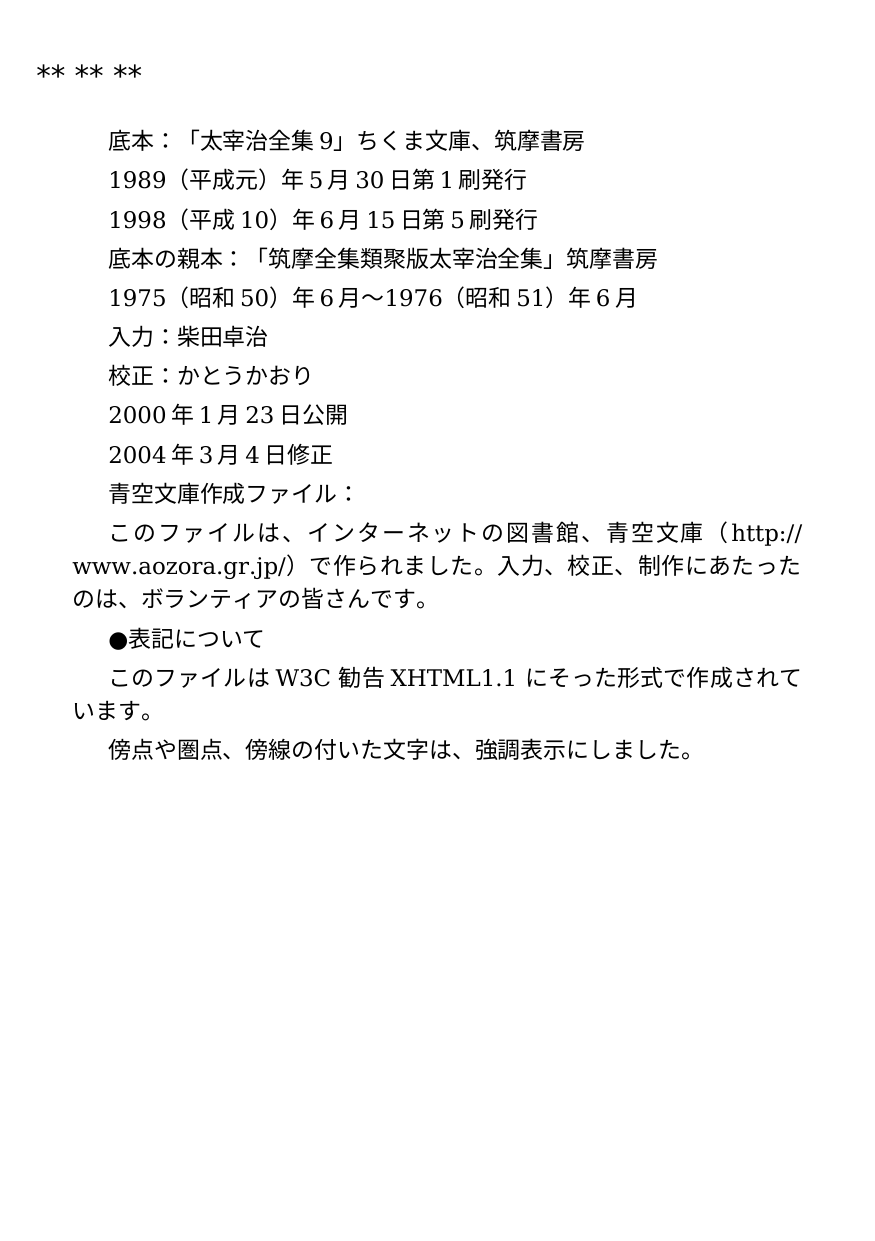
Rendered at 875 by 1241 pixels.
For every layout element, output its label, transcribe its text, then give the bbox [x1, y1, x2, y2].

text 入力：柴田卓治 [72, 319, 802, 352]
text 青空文庫作成ファイル： [72, 476, 802, 509]
text このファイルは、インターネットの図書館、青空文庫（http://www.aozora.gr.jp/）で作られました。入力、校正、制作にあたったのは、ボランティアの皆さんです。 [72, 515, 802, 614]
text 2004年3月4日修正 [72, 437, 802, 470]
text 2000年1月23日公開 [72, 397, 802, 431]
subtitle ** ** ** [36, 60, 838, 94]
text ●表記について [72, 621, 802, 654]
text 1998（平成10）年6月15日第5刷発行 [72, 202, 802, 235]
text 校正：かとうかおり [72, 358, 802, 391]
text 底本：「太宰治全集9」ちくま文庫、筑摩書房 [72, 123, 802, 156]
text このファイルは W3C 勧告 XHTML1.1 にそった形式で作成されています。 [72, 660, 802, 726]
text 1989（平成元）年5月30日第1刷発行 [72, 162, 802, 196]
text 底本の親本：「筑摩全集類聚版太宰治全集」筑摩書房 [72, 241, 802, 274]
text 傍点や圏点、傍線の付いた文字は、強調表示にしました。 [72, 732, 802, 765]
text 1975（昭和50）年6月～1976（昭和51）年6月 [72, 280, 802, 313]
